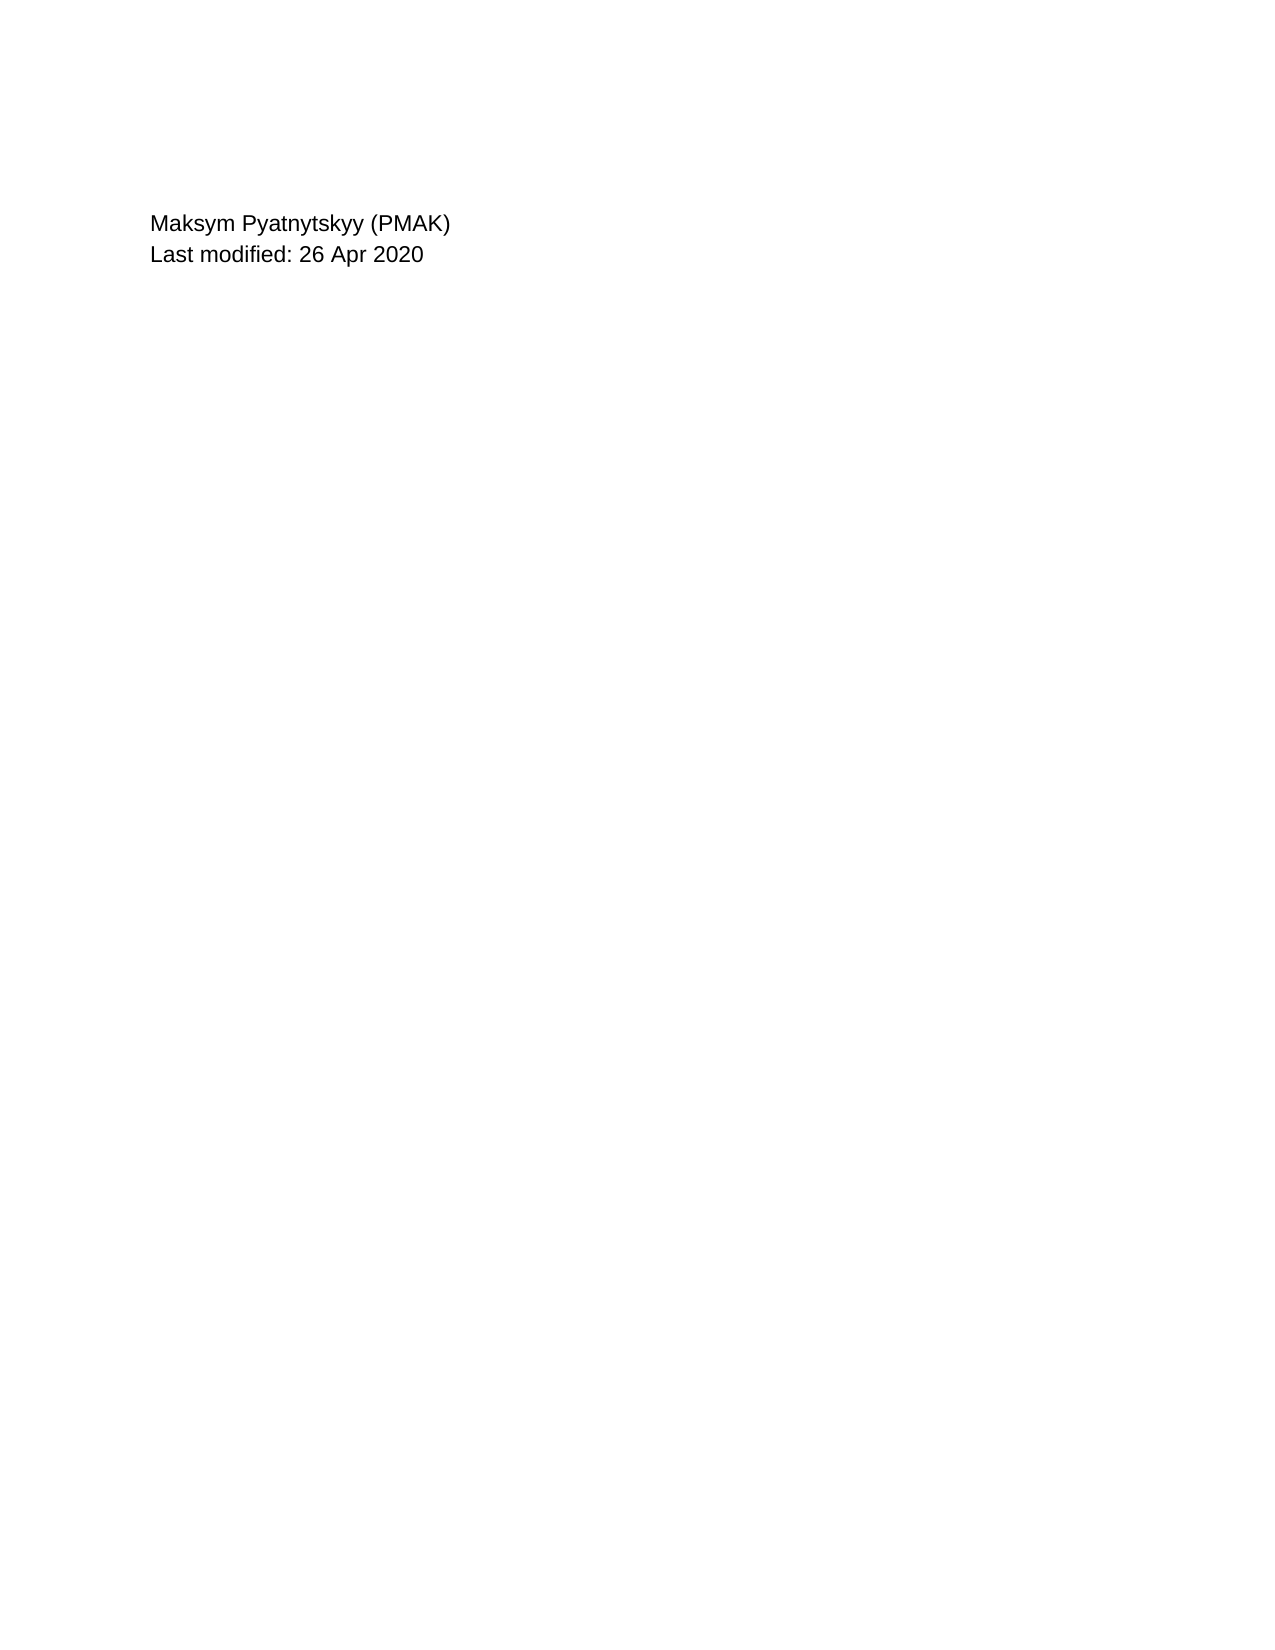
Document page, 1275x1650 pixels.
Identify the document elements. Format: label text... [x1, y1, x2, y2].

text Last modified: 26 Apr 2020 [150, 241, 1125, 267]
text Maksym Pyatnytskyy (PMAK) [150, 210, 1125, 237]
